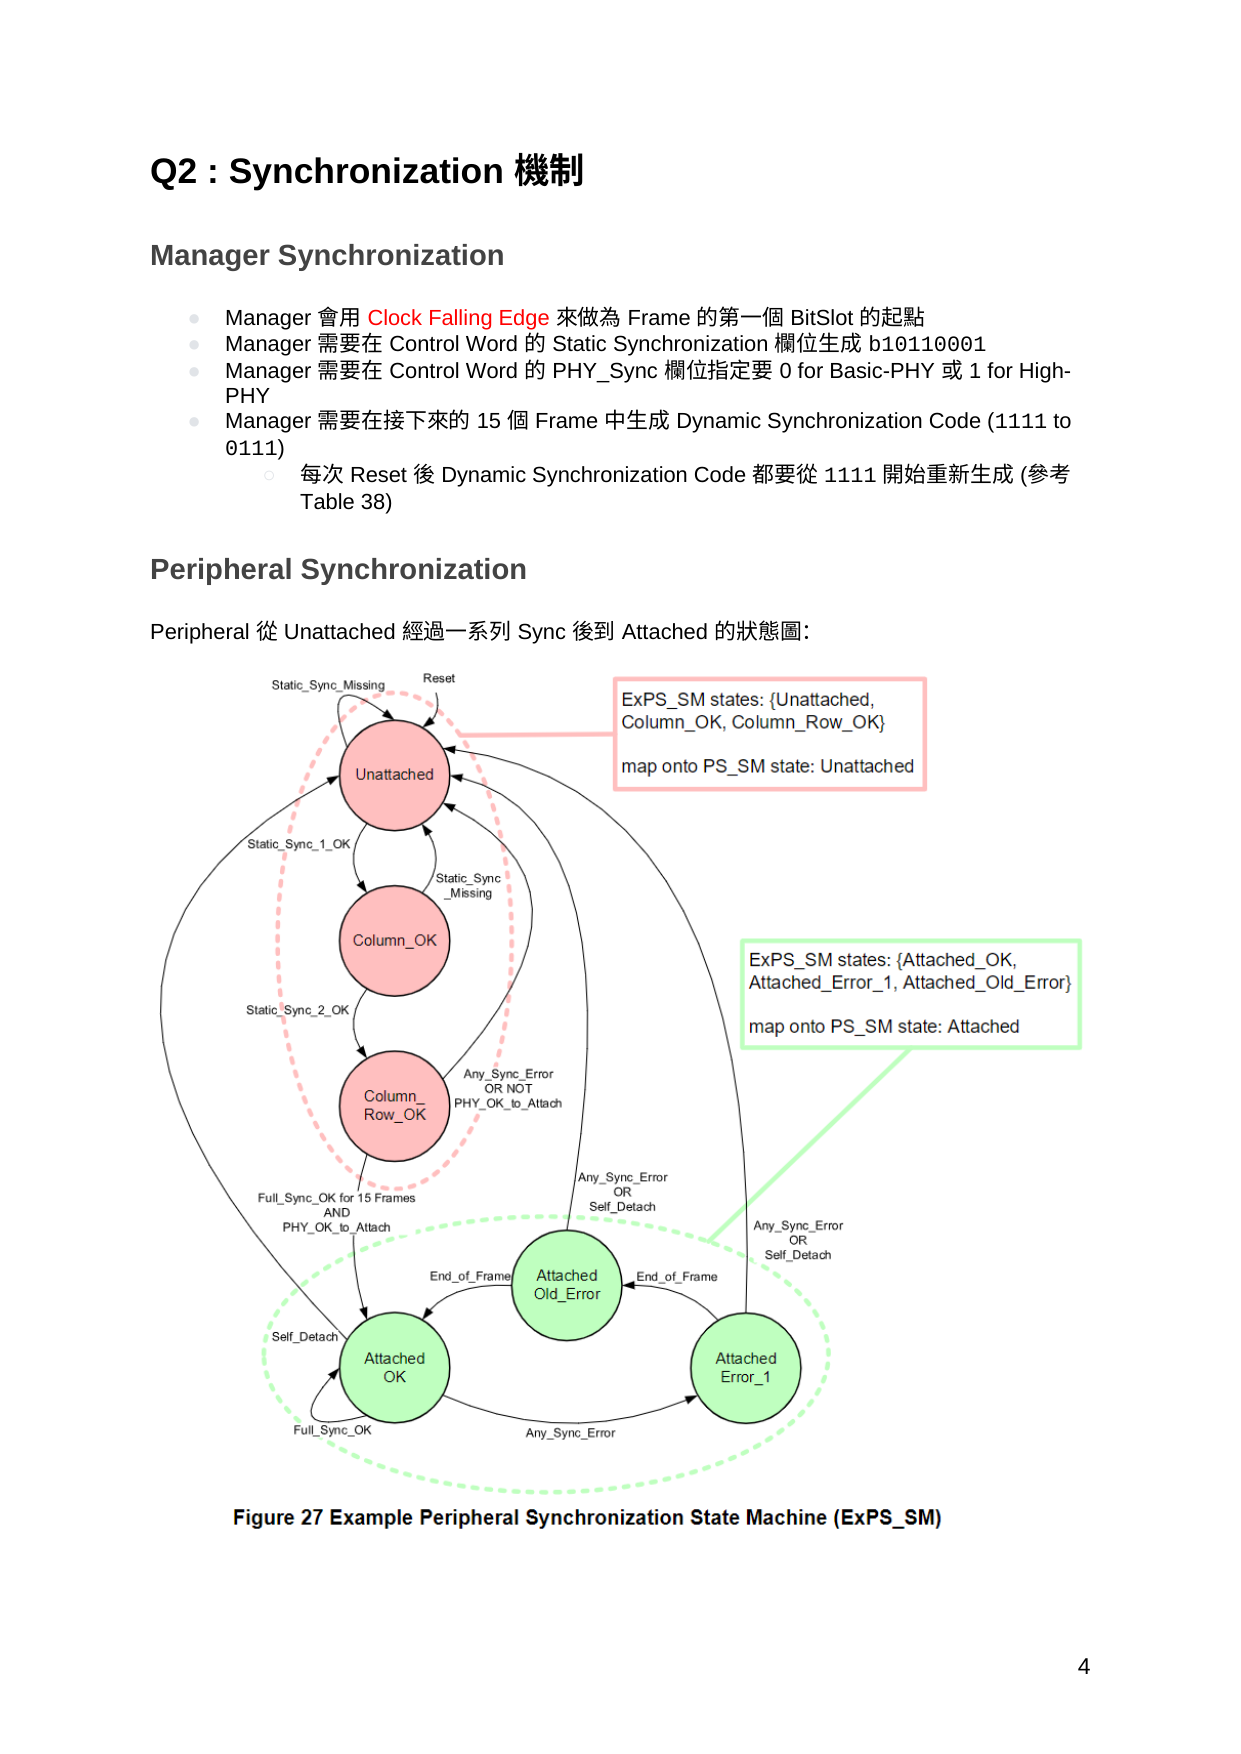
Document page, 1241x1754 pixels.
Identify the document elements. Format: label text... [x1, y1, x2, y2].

list Manager 會用 Clock Falling Edge 來做為 Frame 的第一個 BitSlot 的起點 [187, 305, 1090, 330]
list 每次 Reset 後 Dynamic Synchronization Code 都要從 1111 開始重新生成 (參考 Table 38) [262, 462, 1090, 514]
list Manager 需要在 Control Word 的 PHY_Sync 欄位指定要 0 for Basic-PHY 或 1 for High-PHY [187, 357, 1090, 408]
picture [150, 668, 1091, 1540]
text Peripheral 從 Unattached 經過一系列 Sync 後到 Attached 的狀態圖： [150, 619, 1090, 644]
list Manager 需要在 Control Word 的 Static Synchronization 欄位生成 b10110001 [187, 330, 1090, 357]
subtitle Q2 : Synchronization 機制 [150, 150, 1090, 191]
subtitle Peripheral Synchronization [150, 552, 1090, 585]
list Manager 需要在接下來的 15 個 Frame 中生成 Dynamic Synchronization Code (1111 to 0111) [187, 408, 1090, 462]
subtitle Manager Synchronization [150, 238, 1090, 272]
